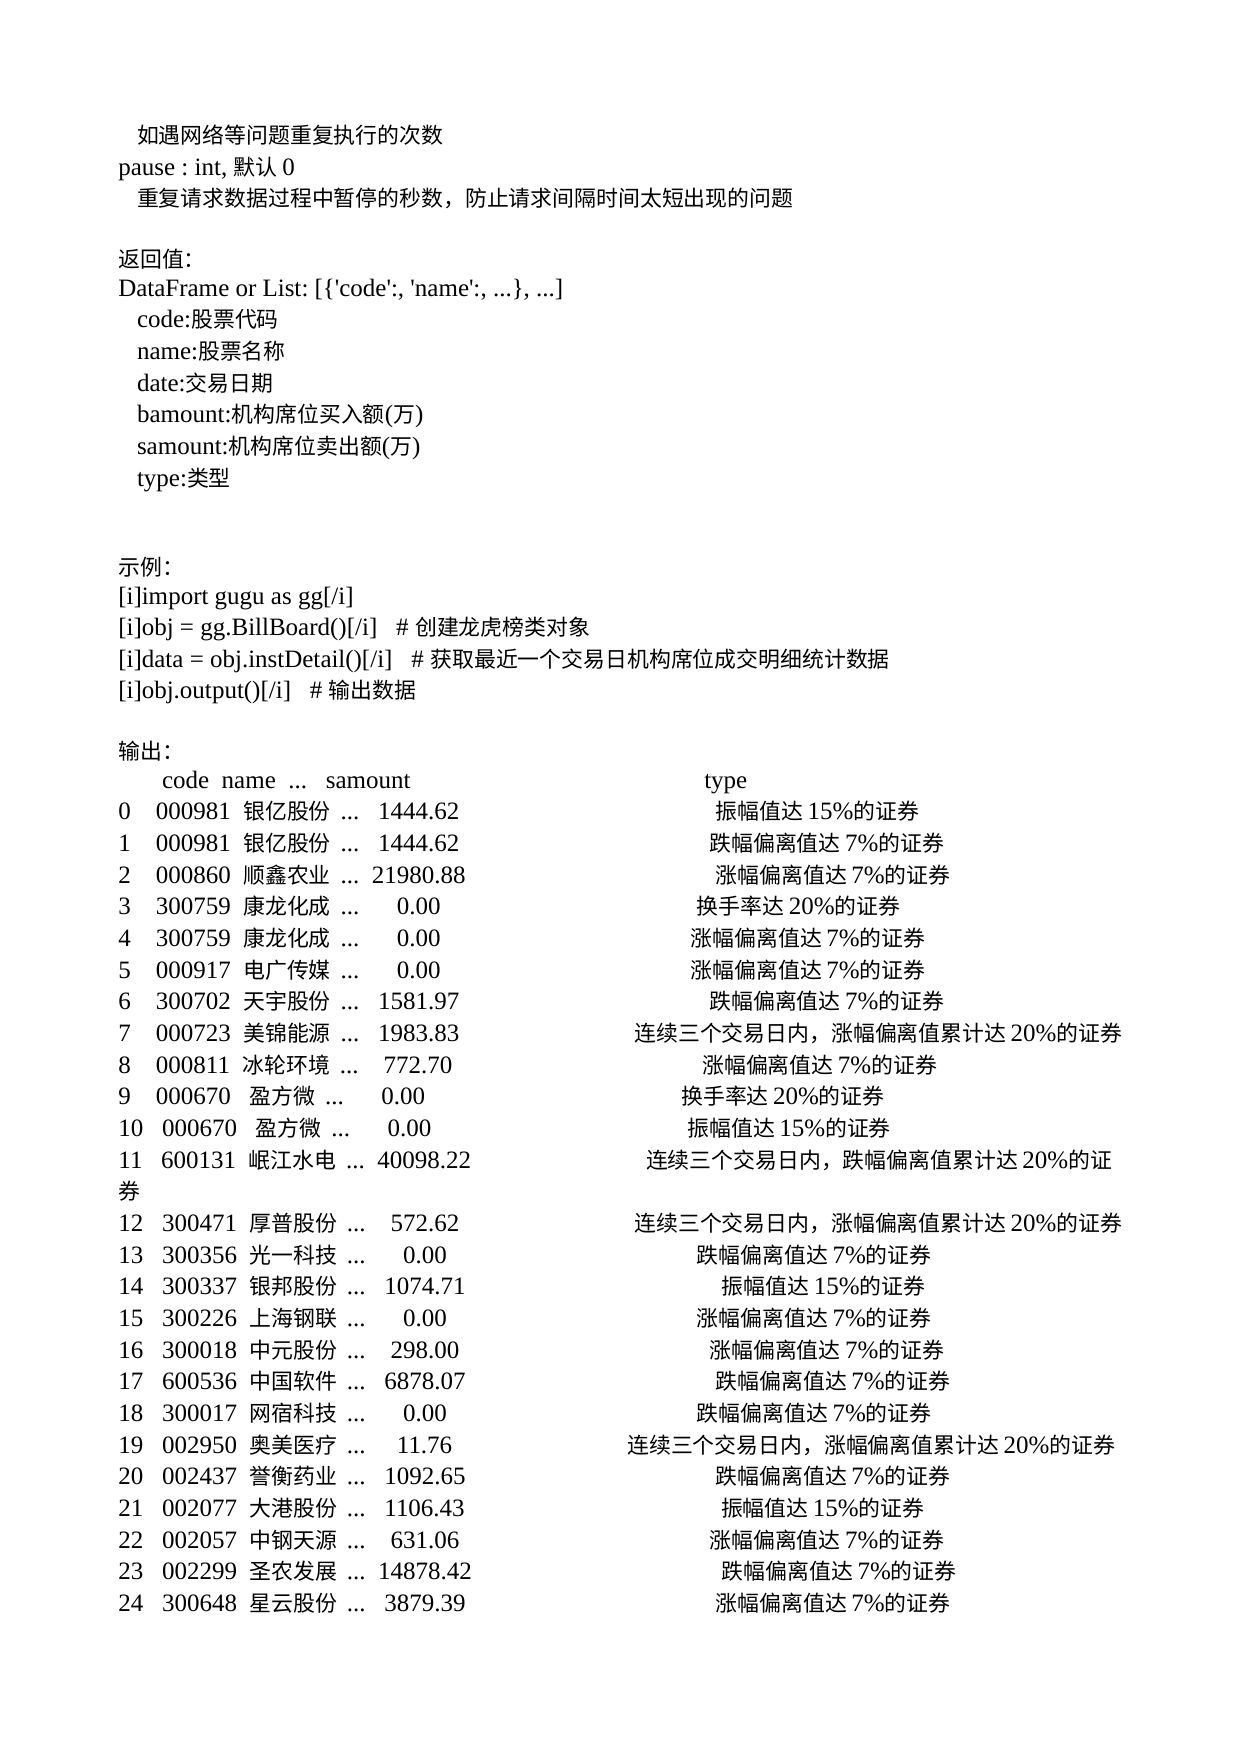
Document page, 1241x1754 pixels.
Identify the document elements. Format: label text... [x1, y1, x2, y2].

text 18 300017 网宿科技 ... 0.00 跌幅偏离值达7%的证券 [118, 1396, 1122, 1428]
text 6 300702 天宇股份 ... 1581.97 跌幅偏离值达7%的证券 [118, 984, 1122, 1016]
text pause : int, 默认 0 [118, 150, 1122, 181]
text 8 000811 冰轮环境 ... 772.70 涨幅偏离值达7%的证券 [118, 1048, 1122, 1079]
text 1 000981 银亿股份 ... 1444.62 跌幅偏离值达7%的证券 [118, 826, 1122, 858]
text [i]obj.output()[/i] # 输出数据 [118, 673, 1122, 705]
text [i]import gugu as gg[/i] [118, 581, 1122, 610]
text 如遇网络等问题重复执行的次数 [118, 118, 1122, 150]
text 2 000860 顺鑫农业 ... 21980.88 涨幅偏离值达7%的证券 [118, 858, 1122, 889]
text 11 600131 岷江水电 ... 40098.22 连续三个交易日内，跌幅偏离值累计达20%的证券 [118, 1143, 1122, 1206]
text samount:机构席位卖出额(万) [118, 429, 1122, 461]
text 21 002077 大港股份 ... 1106.43 振幅值达15%的证券 [118, 1491, 1122, 1523]
text 13 300356 光一科技 ... 0.00 跌幅偏离值达7%的证券 [118, 1238, 1122, 1269]
text name:股票名称 [118, 334, 1122, 366]
text code:股票代码 [118, 302, 1122, 334]
text DataFrame or List: [{'code':, 'name':, ...}, ...] [118, 273, 1122, 302]
text date:交易日期 [118, 366, 1122, 397]
text 17 600536 中国软件 ... 6878.07 跌幅偏离值达7%的证券 [118, 1364, 1122, 1396]
text 输出： [118, 734, 1122, 766]
text 19 002950 奥美医疗 ... 11.76 连续三个交易日内，涨幅偏离值累计达20%的证券 [118, 1428, 1122, 1459]
text 0 000981 银亿股份 ... 1444.62 振幅值达15%的证券 [118, 794, 1122, 826]
text 14 300337 银邦股份 ... 1074.71 振幅值达15%的证券 [118, 1269, 1122, 1301]
text 16 300018 中元股份 ... 298.00 涨幅偏离值达7%的证券 [118, 1333, 1122, 1364]
text 5 000917 电广传媒 ... 0.00 涨幅偏离值达7%的证券 [118, 953, 1122, 984]
text 20 002437 誉衡药业 ... 1092.65 跌幅偏离值达7%的证券 [118, 1459, 1122, 1491]
text 7 000723 美锦能源 ... 1983.83 连续三个交易日内，涨幅偏离值累计达20%的证券 [118, 1016, 1122, 1048]
text 9 000670 盈方微 ... 0.00 换手率达20%的证券 [118, 1079, 1122, 1111]
text type:类型 [118, 461, 1122, 492]
text 10 000670 盈方微 ... 0.00 振幅值达15%的证券 [118, 1111, 1122, 1143]
text 3 300759 康龙化成 ... 0.00 换手率达20%的证券 [118, 889, 1122, 921]
text 15 300226 上海钢联 ... 0.00 涨幅偏离值达7%的证券 [118, 1301, 1122, 1333]
text 24 300648 星云股份 ... 3879.39 涨幅偏离值达7%的证券 [118, 1586, 1122, 1618]
text 重复请求数据过程中暂停的秒数，防止请求间隔时间太短出现的问题 [118, 181, 1122, 213]
text [i]data = obj.instDetail()[/i] # 获取最近一个交易日机构席位成交明细统计数据 [118, 642, 1122, 673]
text code name ... samount type [118, 766, 1122, 794]
text 4 300759 康龙化成 ... 0.00 涨幅偏离值达7%的证券 [118, 921, 1122, 953]
text 示例： [118, 550, 1122, 581]
text 22 002057 中钢天源 ... 631.06 涨幅偏离值达7%的证券 [118, 1523, 1122, 1554]
text [i]obj = gg.BillBoard()[/i] # 创建龙虎榜类对象 [118, 610, 1122, 642]
text 返回值： [118, 242, 1122, 273]
text bamount:机构席位买入额(万) [118, 397, 1122, 429]
text 23 002299 圣农发展 ... 14878.42 跌幅偏离值达7%的证券 [118, 1554, 1122, 1586]
text 12 300471 厚普股份 ... 572.62 连续三个交易日内，涨幅偏离值累计达20%的证券 [118, 1206, 1122, 1238]
